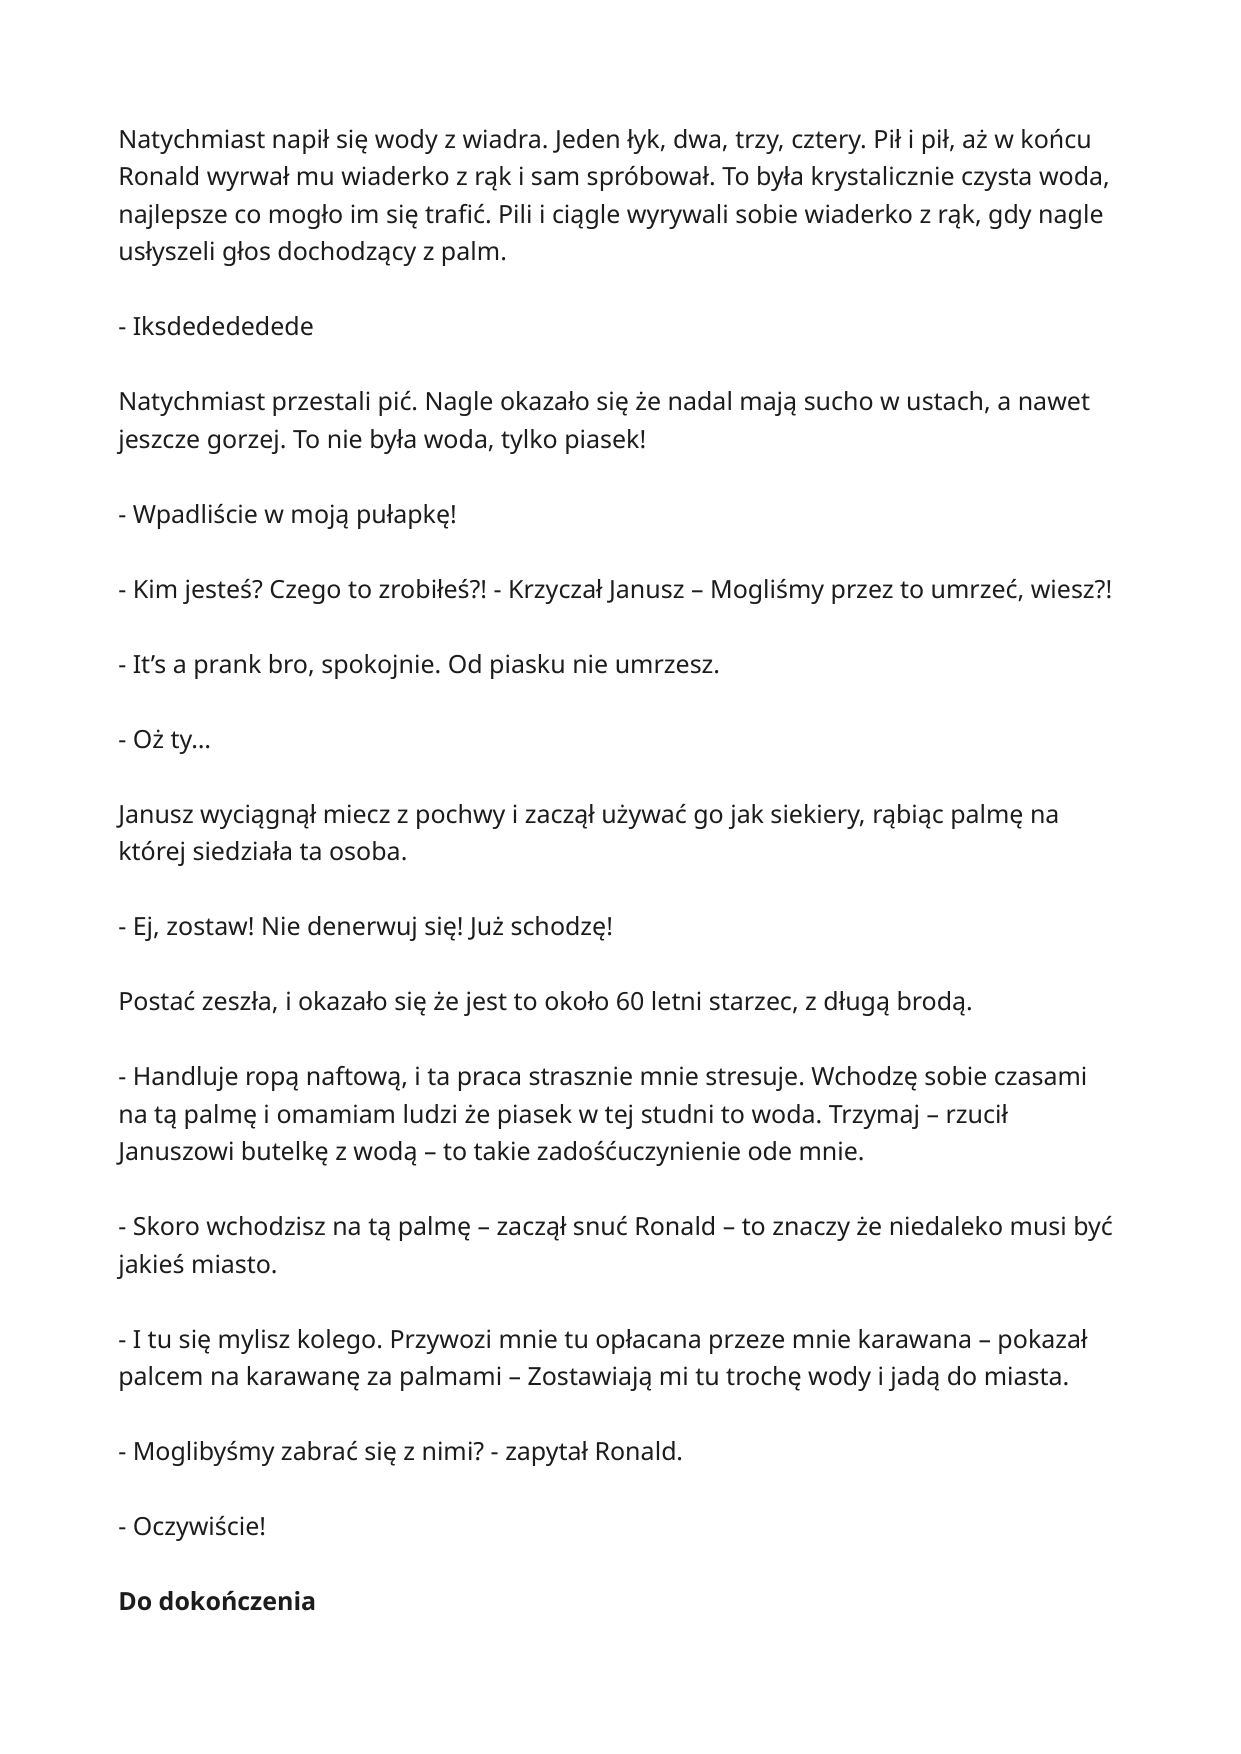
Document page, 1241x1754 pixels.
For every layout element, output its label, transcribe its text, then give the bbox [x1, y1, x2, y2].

text - Iksdedededede [118, 306, 1122, 343]
text - Ej, zostaw! Nie denerwuj się! Już schodzę! [118, 906, 1122, 943]
text - Handluje ropą naftową, i ta praca strasznie mnie stresuje. Wchodzę sobie czasami na tą palmę i omamiam ludzi że piasek w tej studni to woda. Trzymaj – rzucił Januszowi butelkę z wodą – to takie zadośćuczynienie ode mnie. [118, 1056, 1122, 1168]
text Natychmiast przestali pić. Nagle okazało się że nadal mają sucho w ustach, a nawet jeszcze gorzej. To nie była woda, tylko piasek! [118, 381, 1122, 456]
text - Moglibyśmy zabrać się z nimi? - zapytał Ronald. [118, 1431, 1122, 1468]
text - Oż ty… [118, 718, 1122, 756]
text - Skoro wchodzisz na tą palmę – zaczął snuć Ronald – to znaczy że niedaleko musi być jakieś miasto. [118, 1206, 1122, 1281]
text Postać zeszła, i okazało się że jest to około 60 letni starzec, z długą brodą. [118, 981, 1122, 1018]
text - I tu się mylisz kolego. Przywozi mnie tu opłacana przeze mnie karawana – pokazał palcem na karawanę za palmami – Zostawiają mi tu trochę wody i jadą do miasta. [118, 1318, 1122, 1393]
text - Wpadliście w moją pułapkę! [118, 493, 1122, 531]
text Natychmiast napił się wody z wiadra. Jeden łyk, dwa, trzy, cztery. Pił i pił, aż w końcu Ronald wyrwał mu wiaderko z rąk i sam spróbował. To była krystalicznie czysta woda, najlepsze co mogło im się trafić. Pili i ciągle wyrywali sobie wiaderko z rąk, gdy nagle usłyszeli głos dochodzący z palm. [118, 118, 1122, 268]
text - It’s a prank bro, spokojnie. Od piasku nie umrzesz. [118, 643, 1122, 681]
text Janusz wyciągnął miecz z pochwy i zaczął używać go jak siekiery, rąbiąc palmę na której siedziała ta osoba. [118, 793, 1122, 868]
text Do dokończenia [118, 1581, 1122, 1618]
text - Oczywiście! [118, 1506, 1122, 1543]
text - Kim jesteś? Czego to zrobiłeś?! - Krzyczał Janusz – Mogliśmy przez to umrzeć, wiesz?! [118, 568, 1122, 606]
